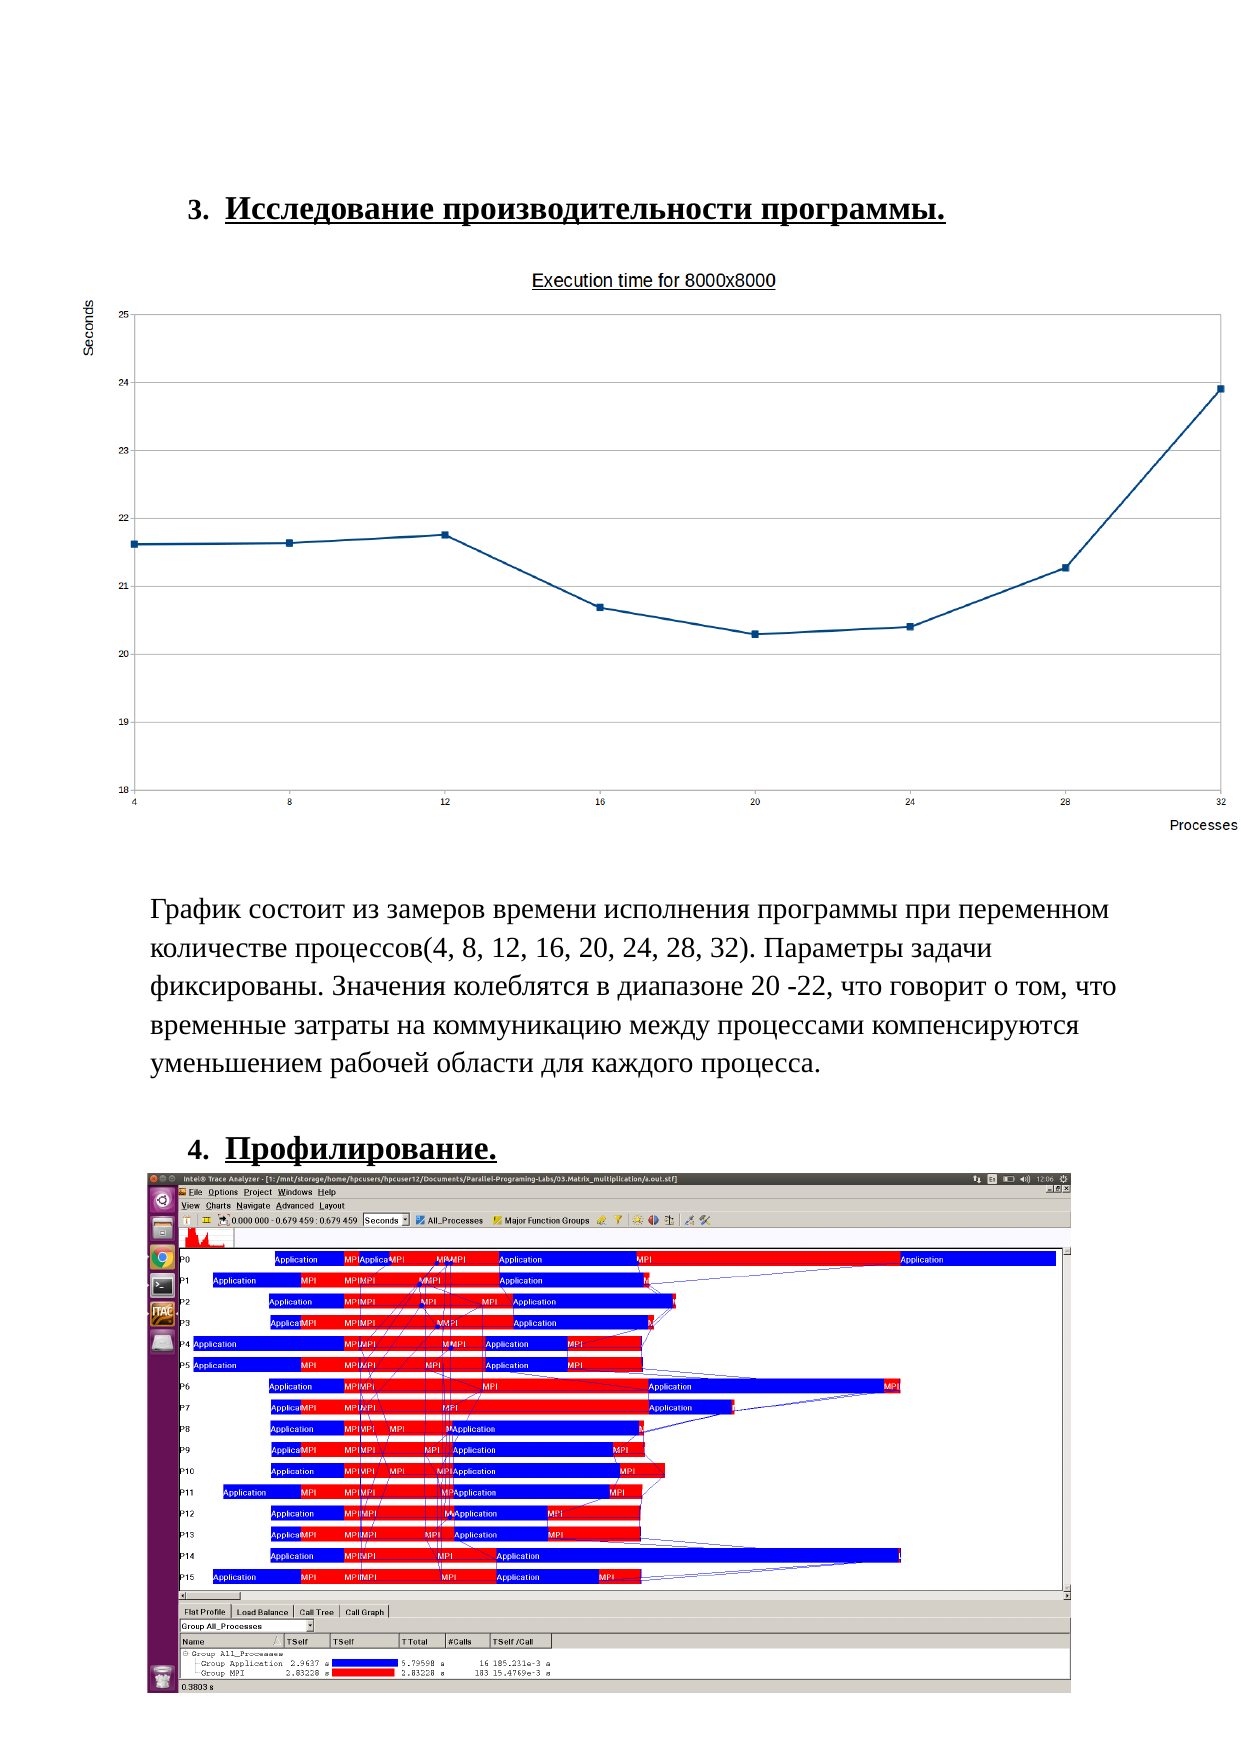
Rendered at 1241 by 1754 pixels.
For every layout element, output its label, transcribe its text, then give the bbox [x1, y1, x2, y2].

text График состоит из замеров времени исполнения программы при переменном количестве процессов(4, 8, 12, 16, 20, 24, 28, 32). Параметры задачи фиксированы. Значения колеблятся в диапазоне 20 -22, что говорит о том, что временные затраты на коммуникацию между процессами компенсируются уменьшением рабочей области для каждого процесса. [150, 891, 1168, 1079]
picture [75, 264, 1241, 836]
list Профилирование. [187, 1128, 1168, 1167]
picture [147, 1173, 1071, 1693]
list Исследование производительности программы. [187, 188, 1168, 227]
